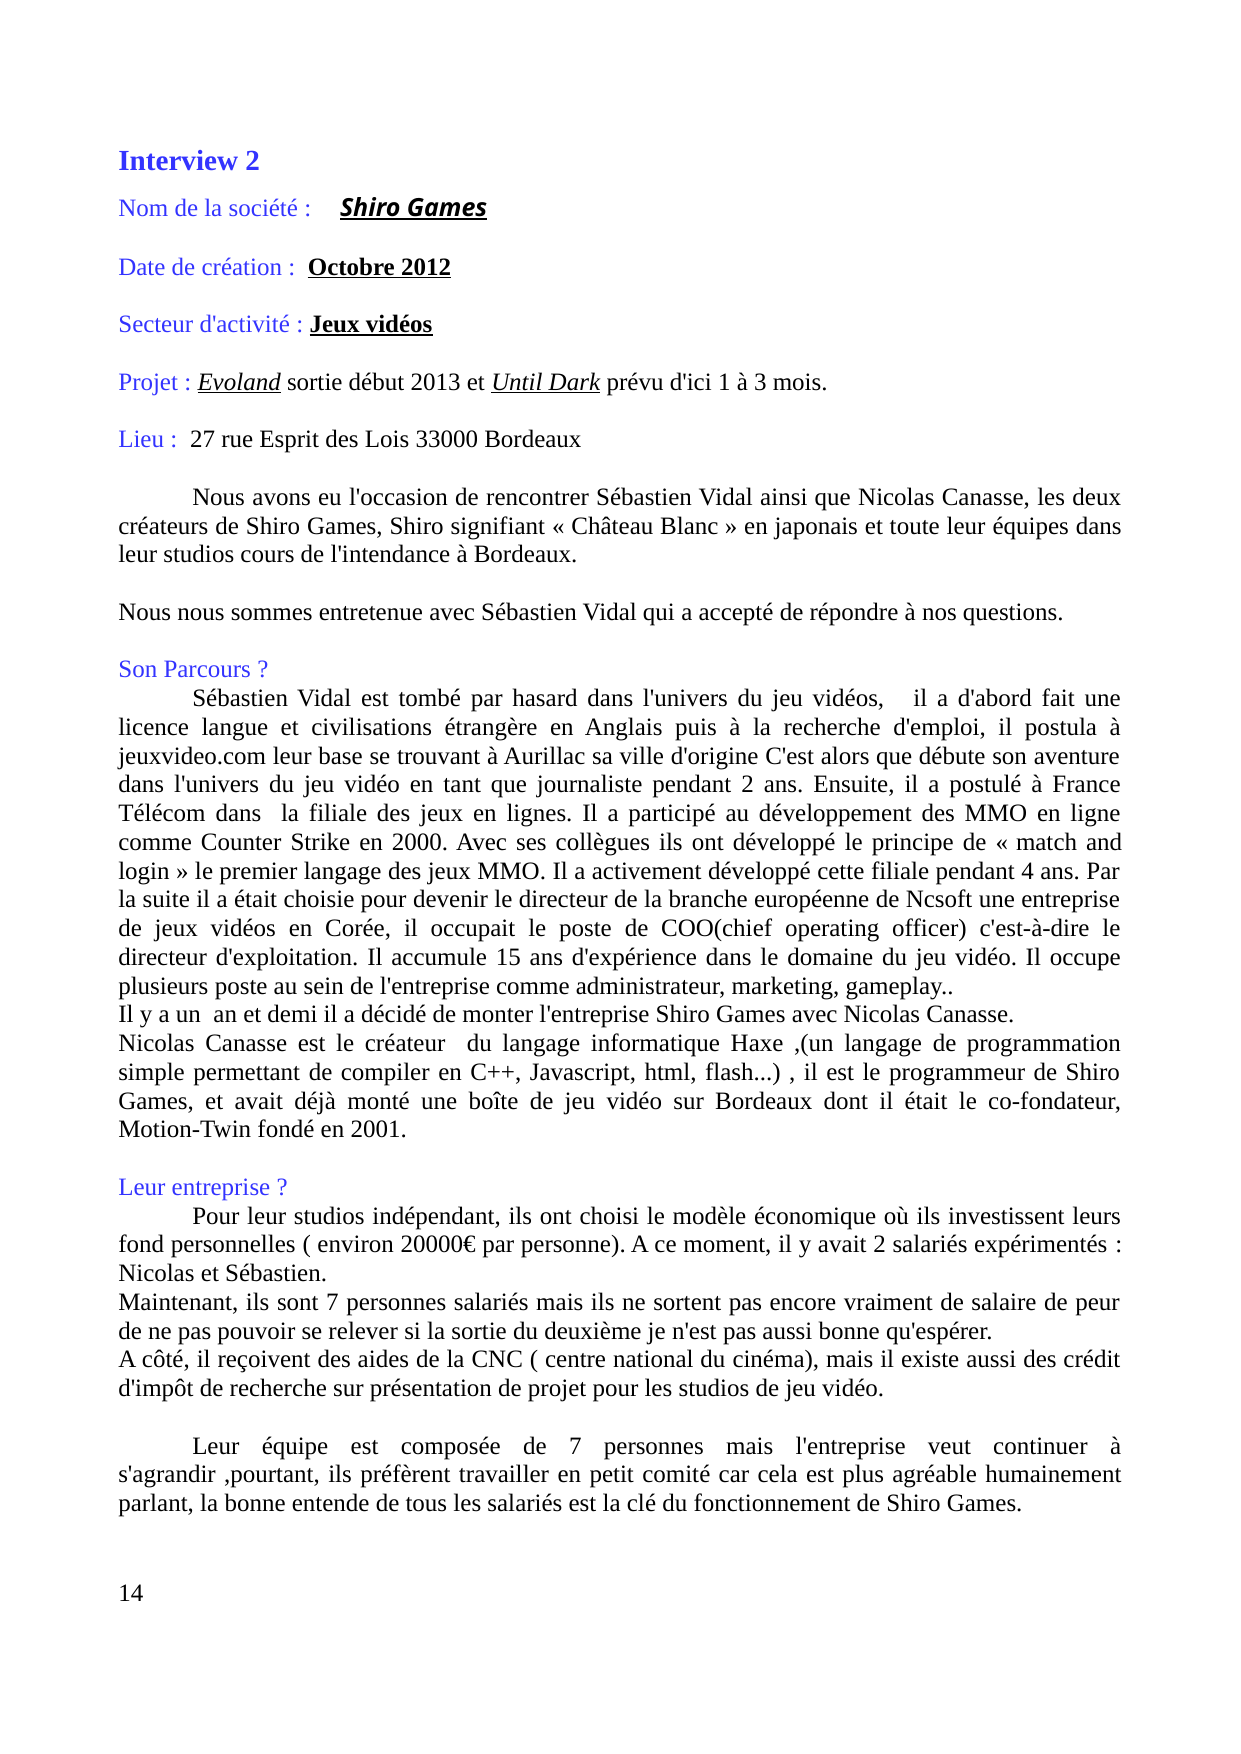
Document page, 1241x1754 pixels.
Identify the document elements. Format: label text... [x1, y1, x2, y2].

text Leur équipe est composée de 7 personnes mais l'entreprise veut continuer à s'agrandir ,pourtant, ils préfèrent travailler en petit comité car cela est plus agréable humainement parlant, la bonne entende de tous les salariés est la clé du fonctionnement de Shiro Games. [118, 1431, 1122, 1517]
text Date de création : Octobre 2012 [118, 252, 1122, 281]
text A côté, il reçoivent des aides de la CNC ( centre national du cinéma), mais il existe aussi des crédit d'impôt de recherche sur présentation de projet pour les studios de jeu vidéo. [118, 1344, 1122, 1402]
text Il y a un an et demi il a décidé de monter l'entreprise Shiro Games avec Nicolas Canasse. [118, 999, 1122, 1028]
text Nous nous sommes entretenue avec Sébastien Vidal qui a accepté de répondre à nos questions. [118, 597, 1122, 626]
text Nom de la société : Shiro Games [118, 189, 1122, 223]
text Son Parcours ? [118, 654, 1122, 683]
text Lieu : 27 rue Esprit des Lois 33000 Bordeaux [118, 424, 1122, 453]
text Leur entreprise ? [118, 1172, 1122, 1201]
text Secteur d'activité : Jeux vidéos [118, 309, 1122, 338]
subtitle Interview 2 [118, 143, 1122, 177]
text Sébastien Vidal est tombé par hasard dans l'univers du jeu vidéos, il a d'abord fait une licence langue et civilisations étrangère en Anglais puis à la recherche d'emploi, il postula à jeuxvideo.com leur base se trouvant à Aurillac sa ville d'origine C'est alors que débute son aventure dans l'univers du jeu vidéo en tant que journaliste pendant 2 ans. Ensuite, il a postulé à France Télécom dans la filiale des jeux en lignes. Il a participé au développement des MMO en ligne comme Counter Strike en 2000. Avec ses collègues ils ont développé le principe de « match and login » le premier langage des jeux MMO. Il a activement développé cette filiale pendant 4 ans. Par la suite il a était choisie pour devenir le directeur de la branche européenne de Ncsoft une entreprise de jeux vidéos en Corée, il occupait le poste de COO(chief operating officer) c'est-à-dire le directeur d'exploitation. Il accumule 15 ans d'expérience dans le domaine du jeu vidéo. Il occupe plusieurs poste au sein de l'entreprise comme administrateur, marketing, gameplay.. [118, 683, 1122, 999]
text Maintenant, ils sont 7 personnes salariés mais ils ne sortent pas encore vraiment de salaire de peur de ne pas pouvoir se relever si la sortie du deuxième je n'est pas aussi bonne qu'espérer. [118, 1287, 1122, 1344]
text Pour leur studios indépendant, ils ont choisi le modèle économique où ils investissent leurs fond personnelles ( environ 20000€ par personne). A ce moment, il y avait 2 salariés expérimentés : Nicolas et Sébastien. [118, 1201, 1122, 1287]
text Projet : Evoland sortie début 2013 et Until Dark prévu d'ici 1 à 3 mois. [118, 367, 1122, 396]
text Nicolas Canasse est le créateur du langage informatique Haxe ,(un langage de programmation simple permettant de compiler en C++, Javascript, html, flash...) , il est le programmeur de Shiro Games, et avait déjà monté une boîte de jeu vidéo sur Bordeaux dont il était le co-fondateur, Motion-Twin fondé en 2001. [118, 1028, 1122, 1143]
text Nous avons eu l'occasion de rencontrer Sébastien Vidal ainsi que Nicolas Canasse, les deux créateurs de Shiro Games, Shiro signifiant « Château Blanc » en japonais et toute leur équipes dans leur studios cours de l'intendance à Bordeaux. [118, 482, 1122, 568]
